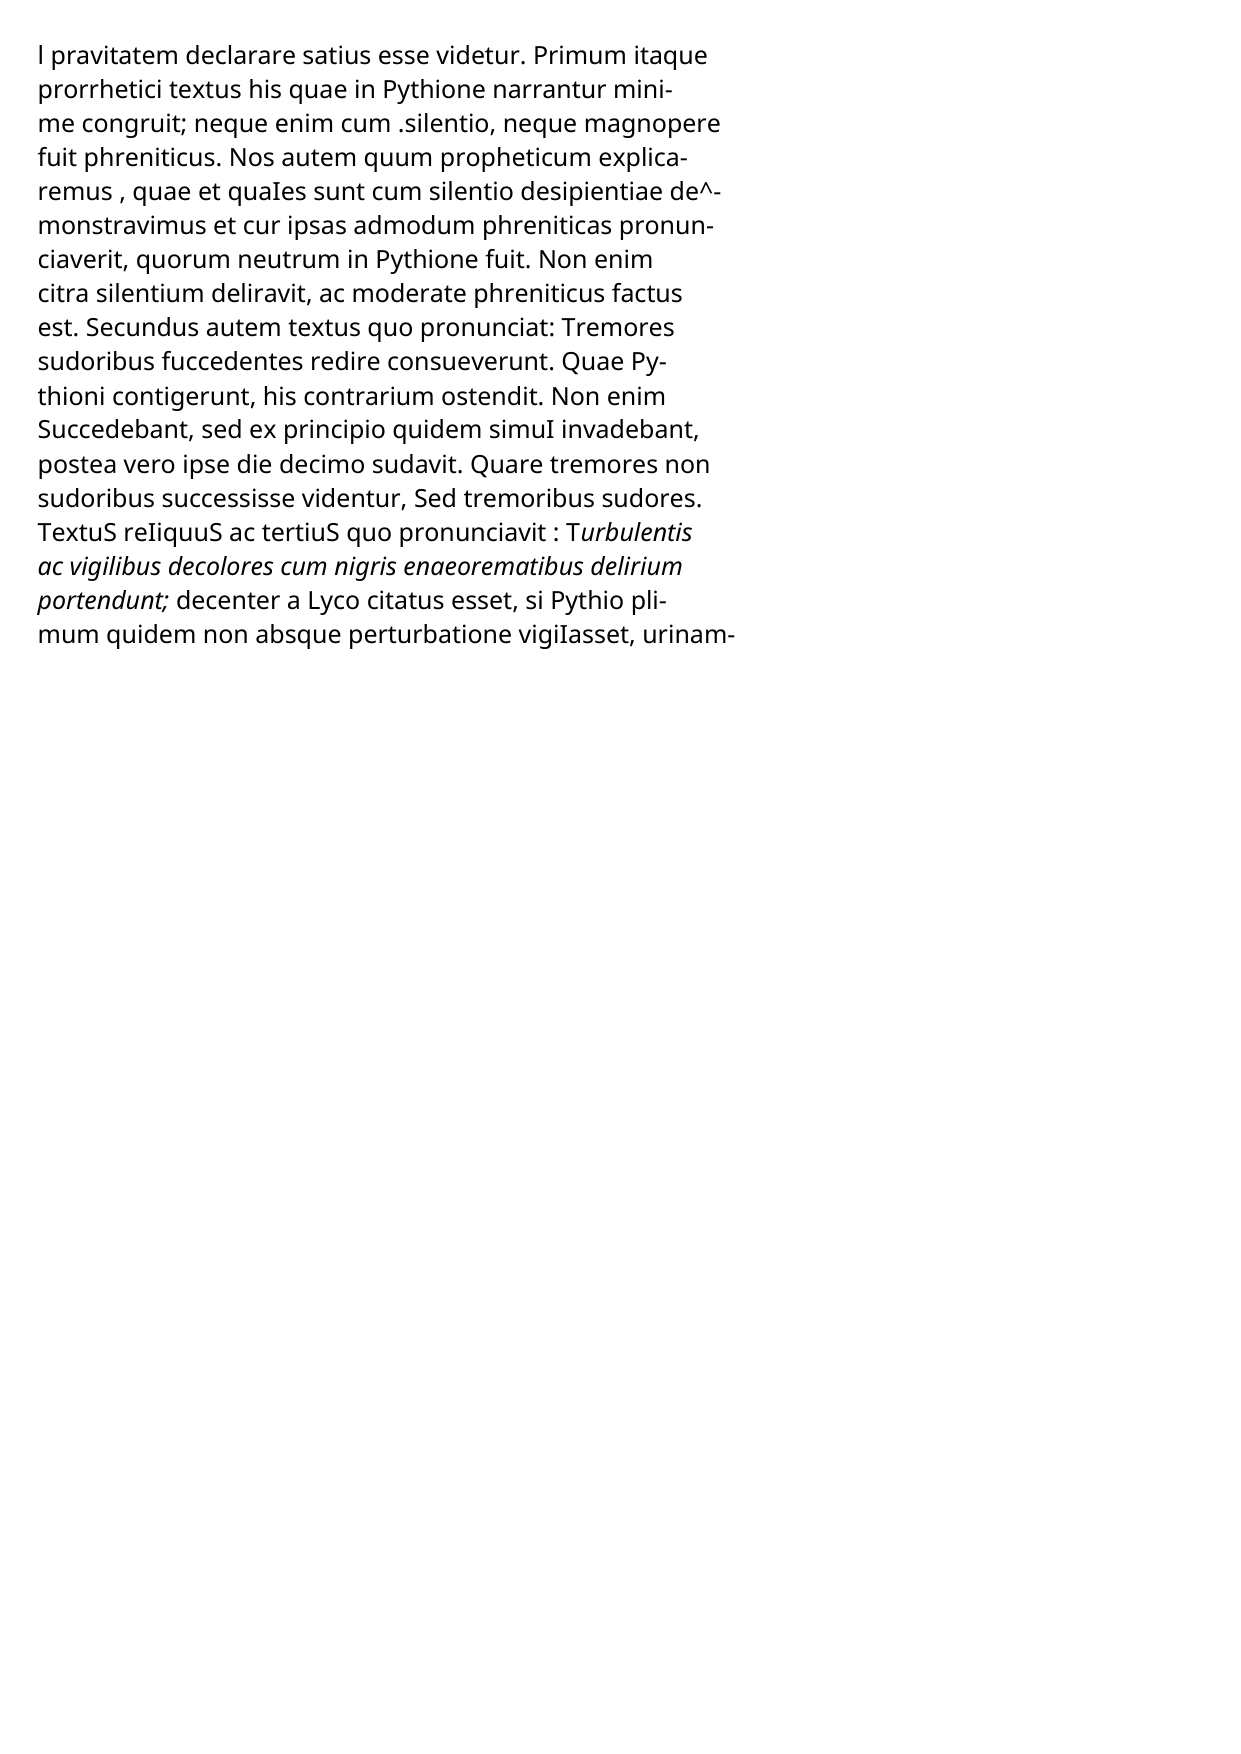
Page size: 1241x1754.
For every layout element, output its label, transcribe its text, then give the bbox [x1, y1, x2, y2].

text l pravitatem declarare satius esse videtur. Primum itaque prorrhetici textus his quae in Pythione narrantur mini- me congruit; neque enim cum .silentio, neque magnopere fuit phreniticus. Nos autem quum propheticum explica- remus , quae et quaIes sunt cum silentio desipientiae de^- monstravimus et cur ipsas admodum phreniticas pronun- ciaverit, quorum neutrum in Pythione fuit. Non enim citra silentium deliravit, ac moderate phreniticus factus est. Secundus autem textus quo pronunciat: Tremores sudoribus fuccedentes redire consueverunt. Quae Py- thioni contigerunt, his contrarium ostendit. Non enim Succedebant, sed ex principio quidem simuI invadebant, postea vero ipse die decimo sudavit. Quare tremores non sudoribus successisse videntur, Sed tremoribus sudores. TextuS reIiquuS ac tertiuS quo pronunciavit : Turbulentis ac vigilibus decolores cum nigris enaeorematibus delirium portendunt; decenter a Lyco citatus esset, si Pythio pli- mum quidem non absque perturbatione vigiIasset, urinam- [37, 37, 1203, 651]
